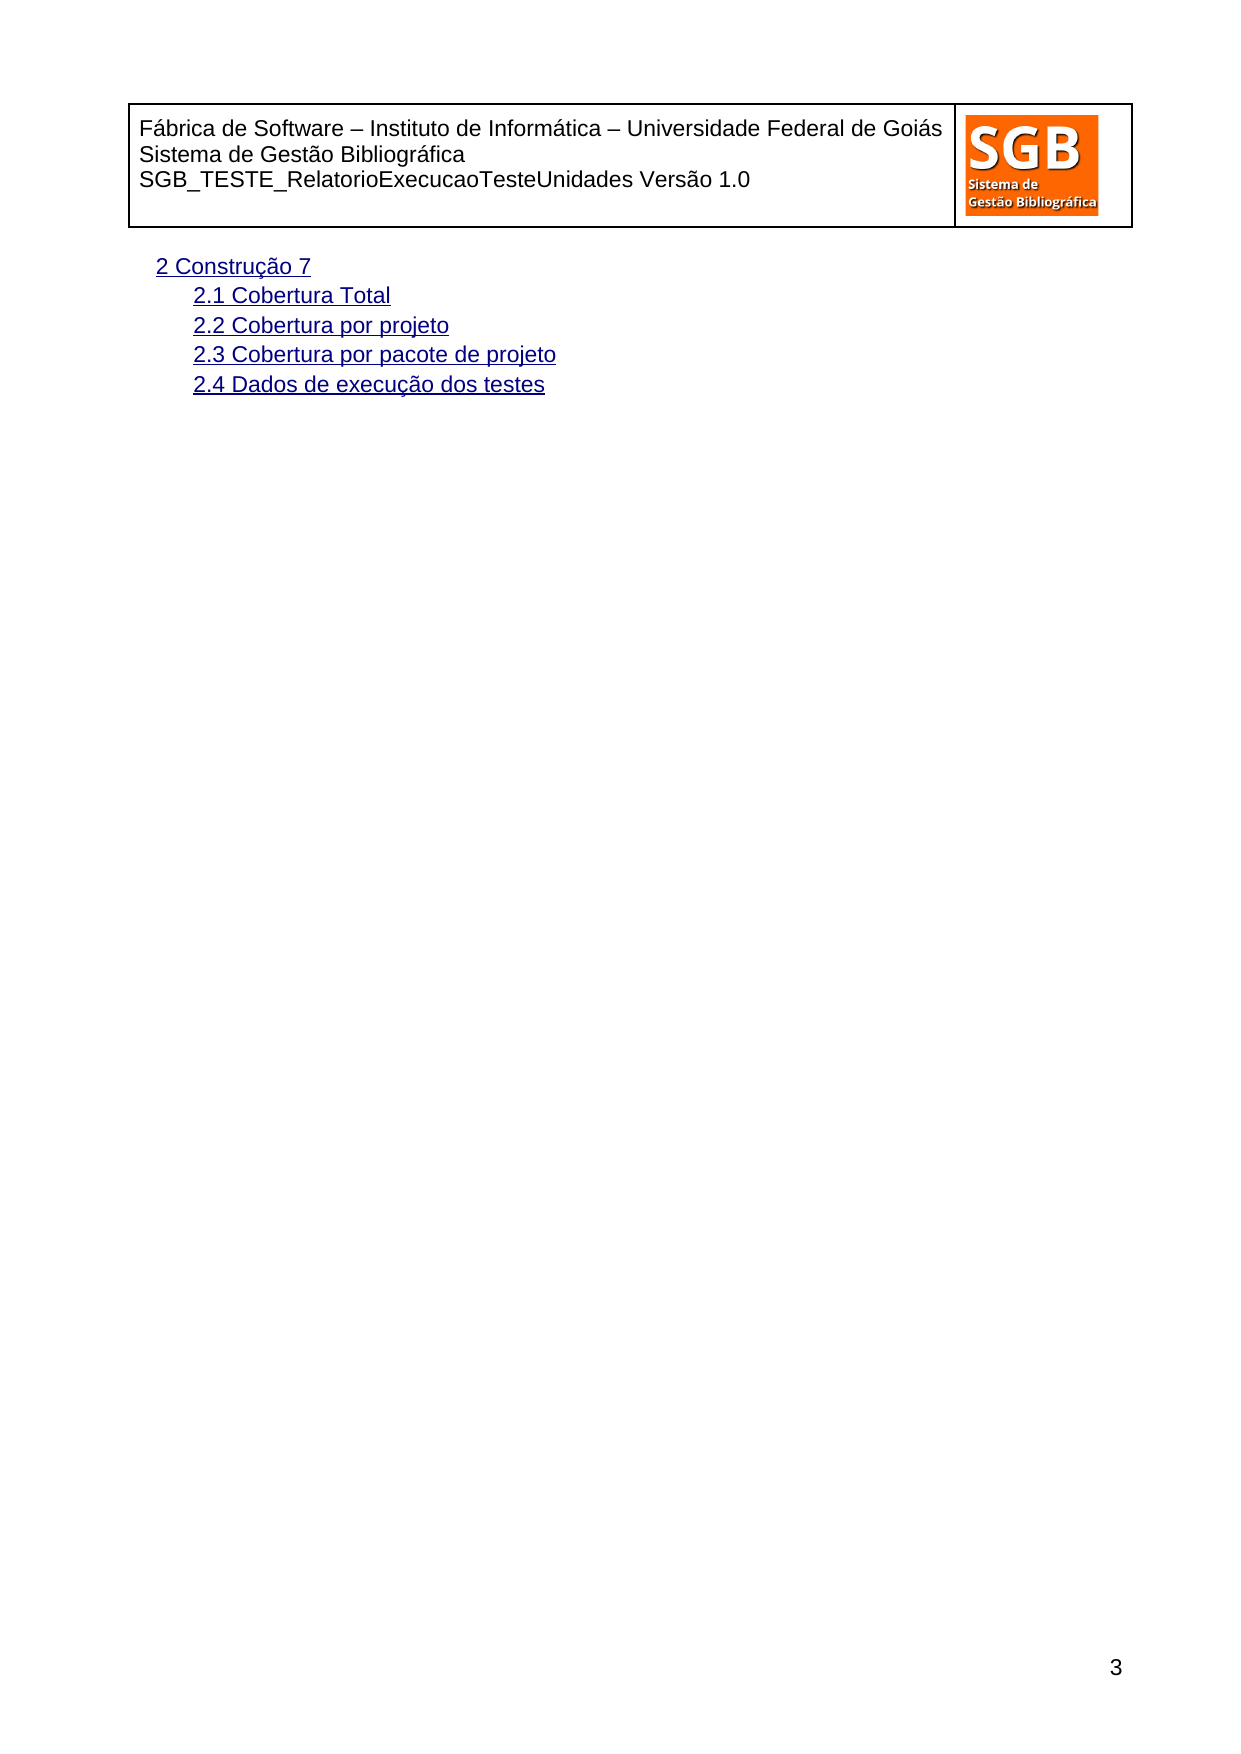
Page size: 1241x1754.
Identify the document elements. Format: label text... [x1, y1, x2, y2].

text 2 Construção 7 [156, 254, 1122, 279]
text 2.3 Cobertura por pacote de projeto [193, 342, 1122, 367]
text 2.2 Cobertura por projeto [193, 312, 1122, 338]
picture [965, 115, 1099, 216]
text 2.4 Dados de execução dos testes [193, 371, 1122, 397]
text 2.1 Cobertura Total [193, 283, 1122, 309]
